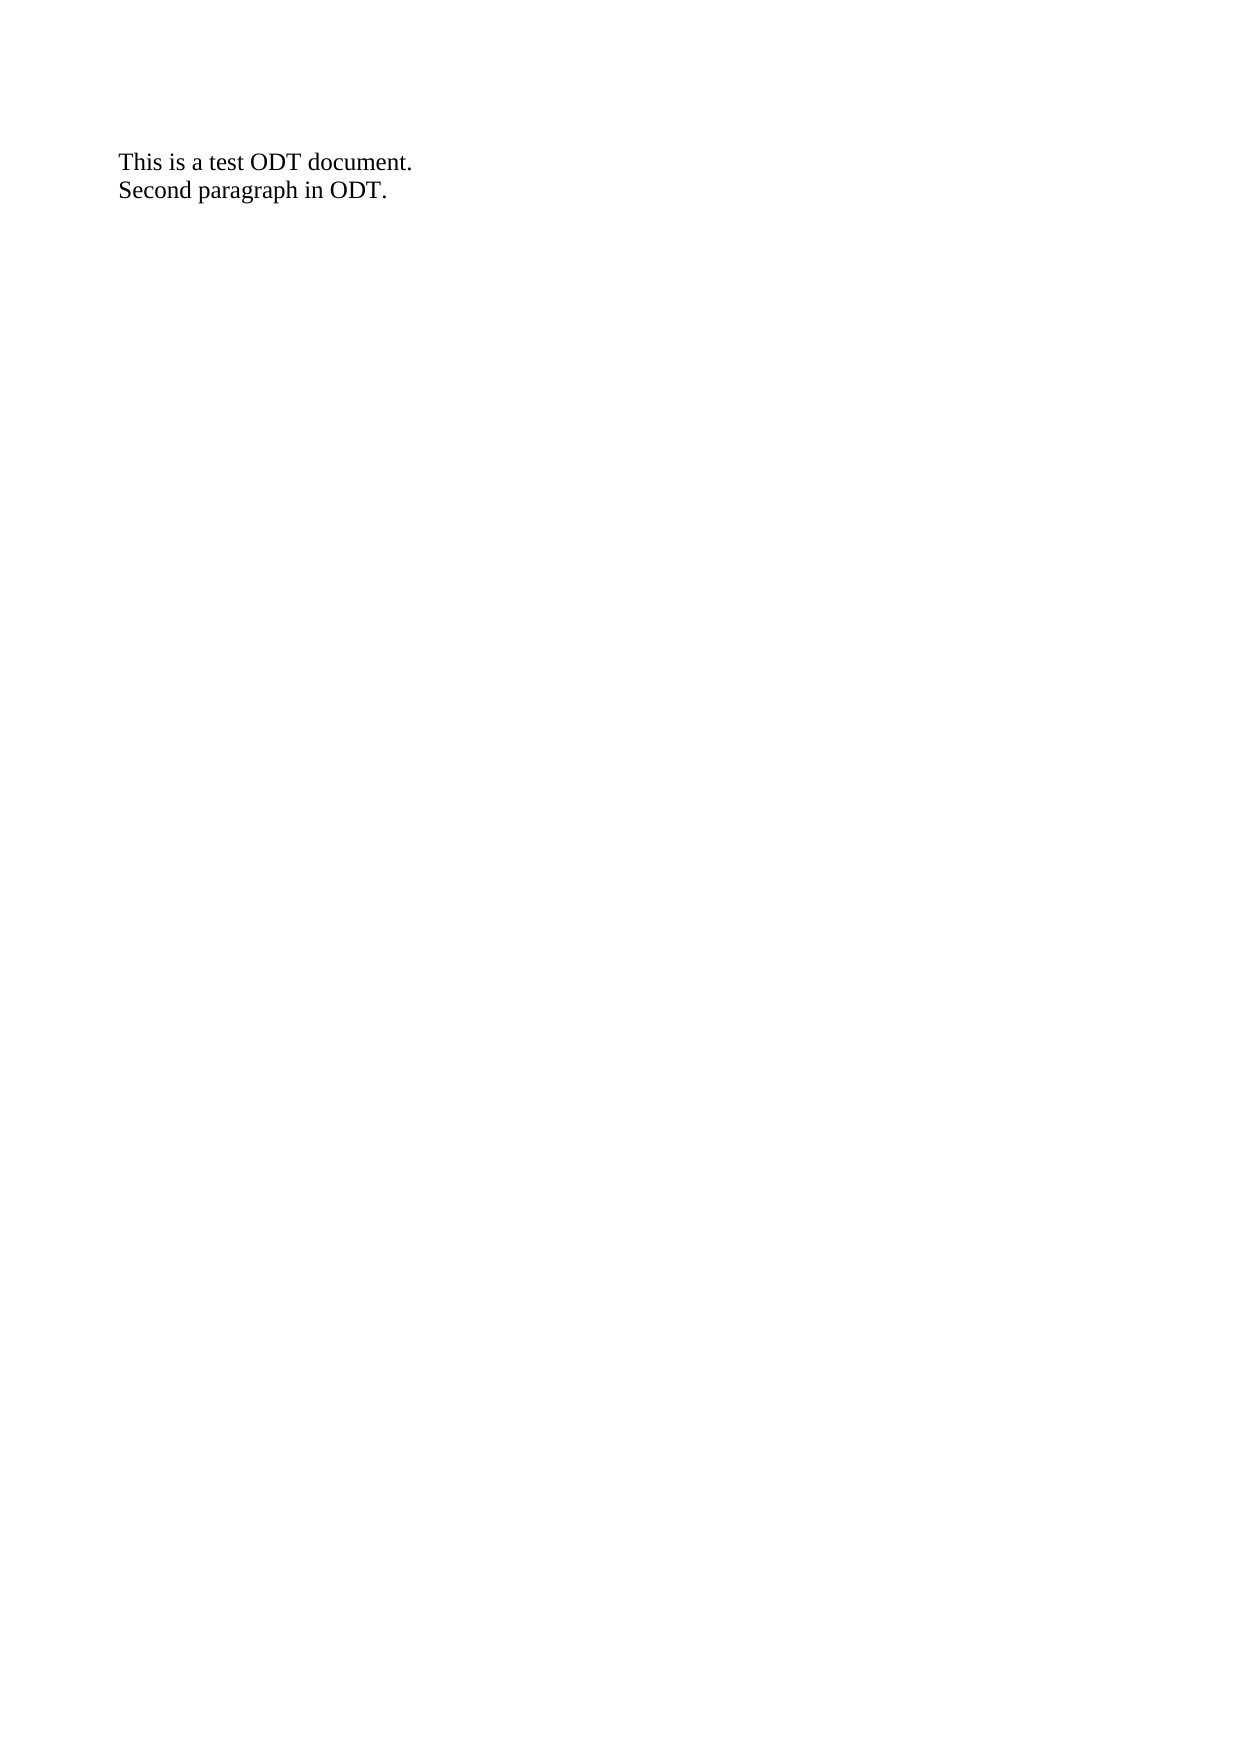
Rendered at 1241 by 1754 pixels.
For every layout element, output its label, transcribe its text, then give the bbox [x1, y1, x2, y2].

text Second paragraph in ODT. [118, 176, 1122, 204]
text This is a test ODT document. [118, 147, 1122, 176]
